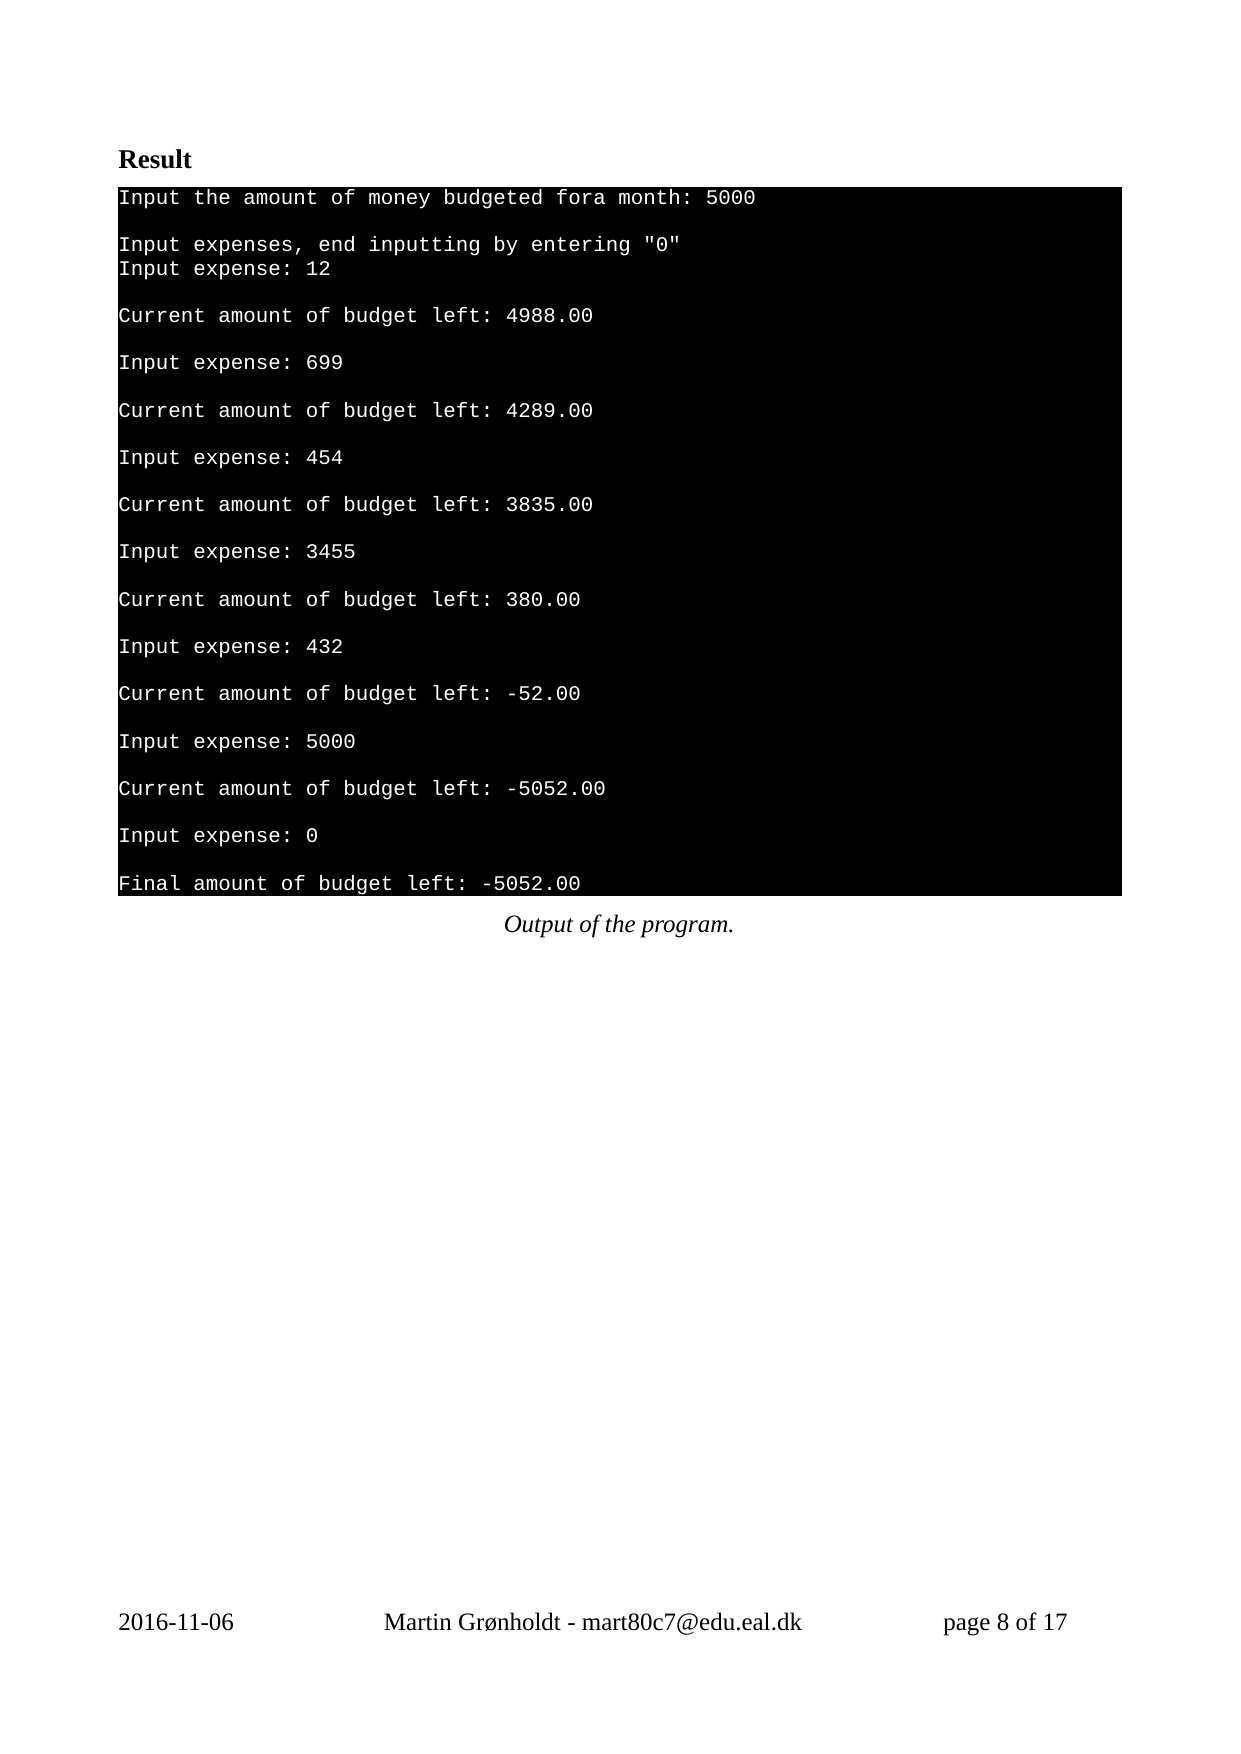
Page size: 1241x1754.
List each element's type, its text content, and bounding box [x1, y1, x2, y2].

text Input expense: 0 [118, 825, 1122, 849]
text Current amount of budget left: -52.00 [118, 683, 1122, 707]
text Input expense: 3455 [118, 541, 1122, 565]
text Input expense: 12 [118, 258, 1122, 281]
text Current amount of budget left: 380.00 [118, 589, 1122, 612]
text Output of the program. [118, 909, 1122, 937]
text Input expense: 5000 [118, 731, 1122, 754]
text Current amount of budget left: 3835.00 [118, 494, 1122, 518]
text Final amount of budget left: -5052.00 [118, 872, 1122, 896]
text Input expenses, end inputting by entering "0" [118, 234, 1122, 258]
text Current amount of budget left: 4289.00 [118, 399, 1122, 423]
text Input expense: 699 [118, 352, 1122, 376]
text Input expense: 454 [118, 447, 1122, 471]
text Current amount of budget left: -5052.00 [118, 778, 1122, 802]
text Input expense: 432 [118, 636, 1122, 660]
subtitle Result [118, 143, 1122, 174]
text Current amount of budget left: 4988.00 [118, 305, 1122, 329]
text Input the amount of money budgeted fora month: 5000 [118, 187, 1122, 210]
